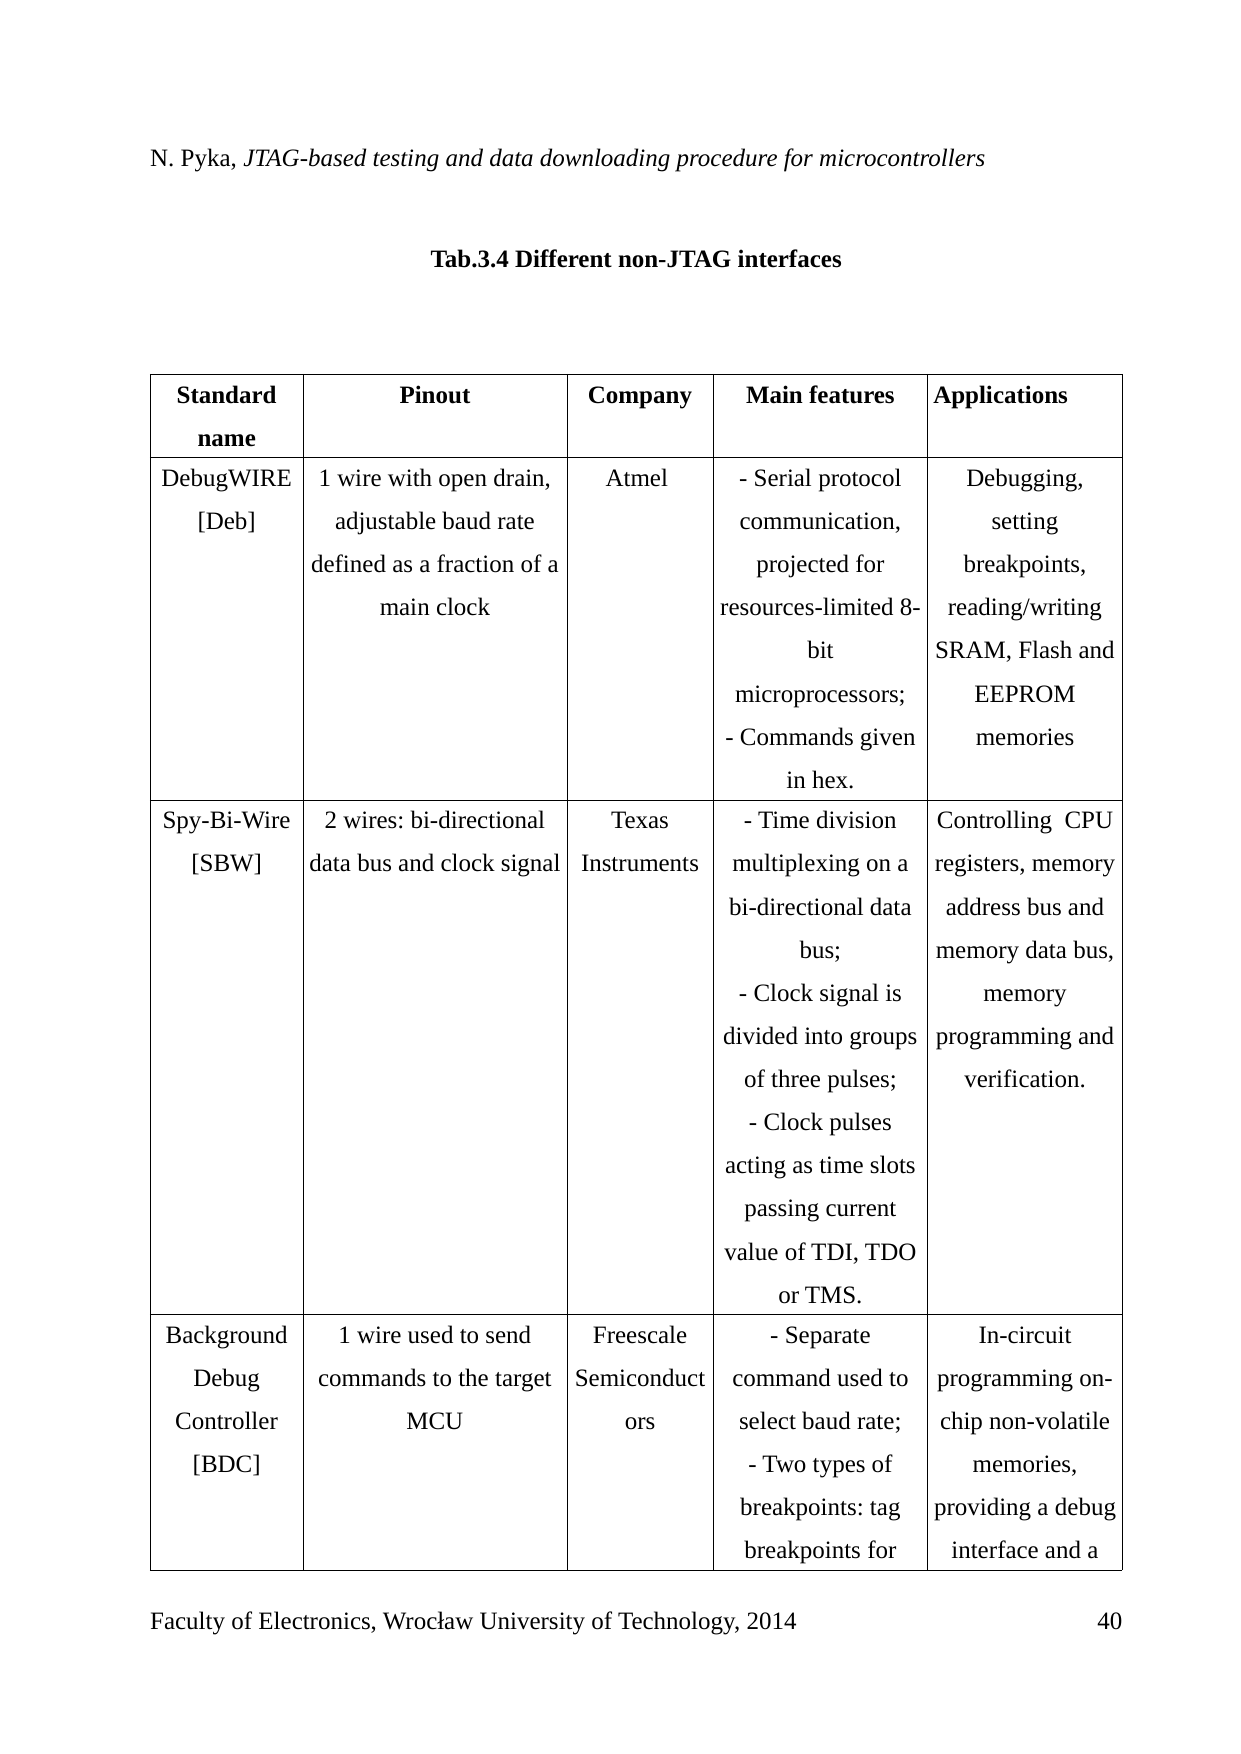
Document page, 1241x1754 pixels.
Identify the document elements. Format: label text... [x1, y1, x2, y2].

table_cell 1 wire used to send commands to the target MCU [304, 1315, 567, 1570]
table_cell - Serial protocol communication, projected for resources-limited 8-bit microprocessors; - Commands given in hex. [714, 458, 927, 799]
table_cell Background Debug Controller [BDC] [151, 1315, 303, 1570]
table_cell In-circuit programming on-chip non-volatile memories, providing a debug interface and a [928, 1315, 1122, 1570]
table_cell Atmel [568, 458, 713, 799]
table_header Pinout [304, 375, 567, 457]
table_cell Freescale Semiconductors [568, 1315, 713, 1570]
table_cell 1 wire with open drain, adjustable baud rate defined as a fraction of a main clock [304, 458, 567, 799]
table_cell Debugging, setting breakpoints, reading/writing SRAM, Flash and EEPROM memories [928, 458, 1122, 799]
table_header Company [568, 375, 713, 457]
table_cell Texas Instruments [568, 801, 713, 1314]
table_cell DebugWIRE [Deb] [151, 458, 303, 799]
table_cell Controlling CPU registers, memory address bus and memory data bus, memory programming and verification. [928, 801, 1122, 1314]
table_cell 2 wires: bi-directional data bus and clock signal [304, 801, 567, 1314]
table_cell Spy-Bi-Wire [SBW] [151, 801, 303, 1314]
table_header Main features [714, 375, 927, 457]
text Tab.3.4 Different non-JTAG interfaces [150, 244, 1122, 273]
table_cell - Separate command used to select baud rate; - Two types of breakpoints: tag breakpoints for [714, 1315, 927, 1570]
table_header Applications [928, 375, 1122, 457]
table_cell - Time division multiplexing on a bi-directional data bus; - Clock signal is divided into groups of three pulses; - Clock pulses acting as time slots passing current value of TDI, TDO or TMS. [714, 801, 927, 1314]
table_header Standard name [151, 375, 303, 457]
